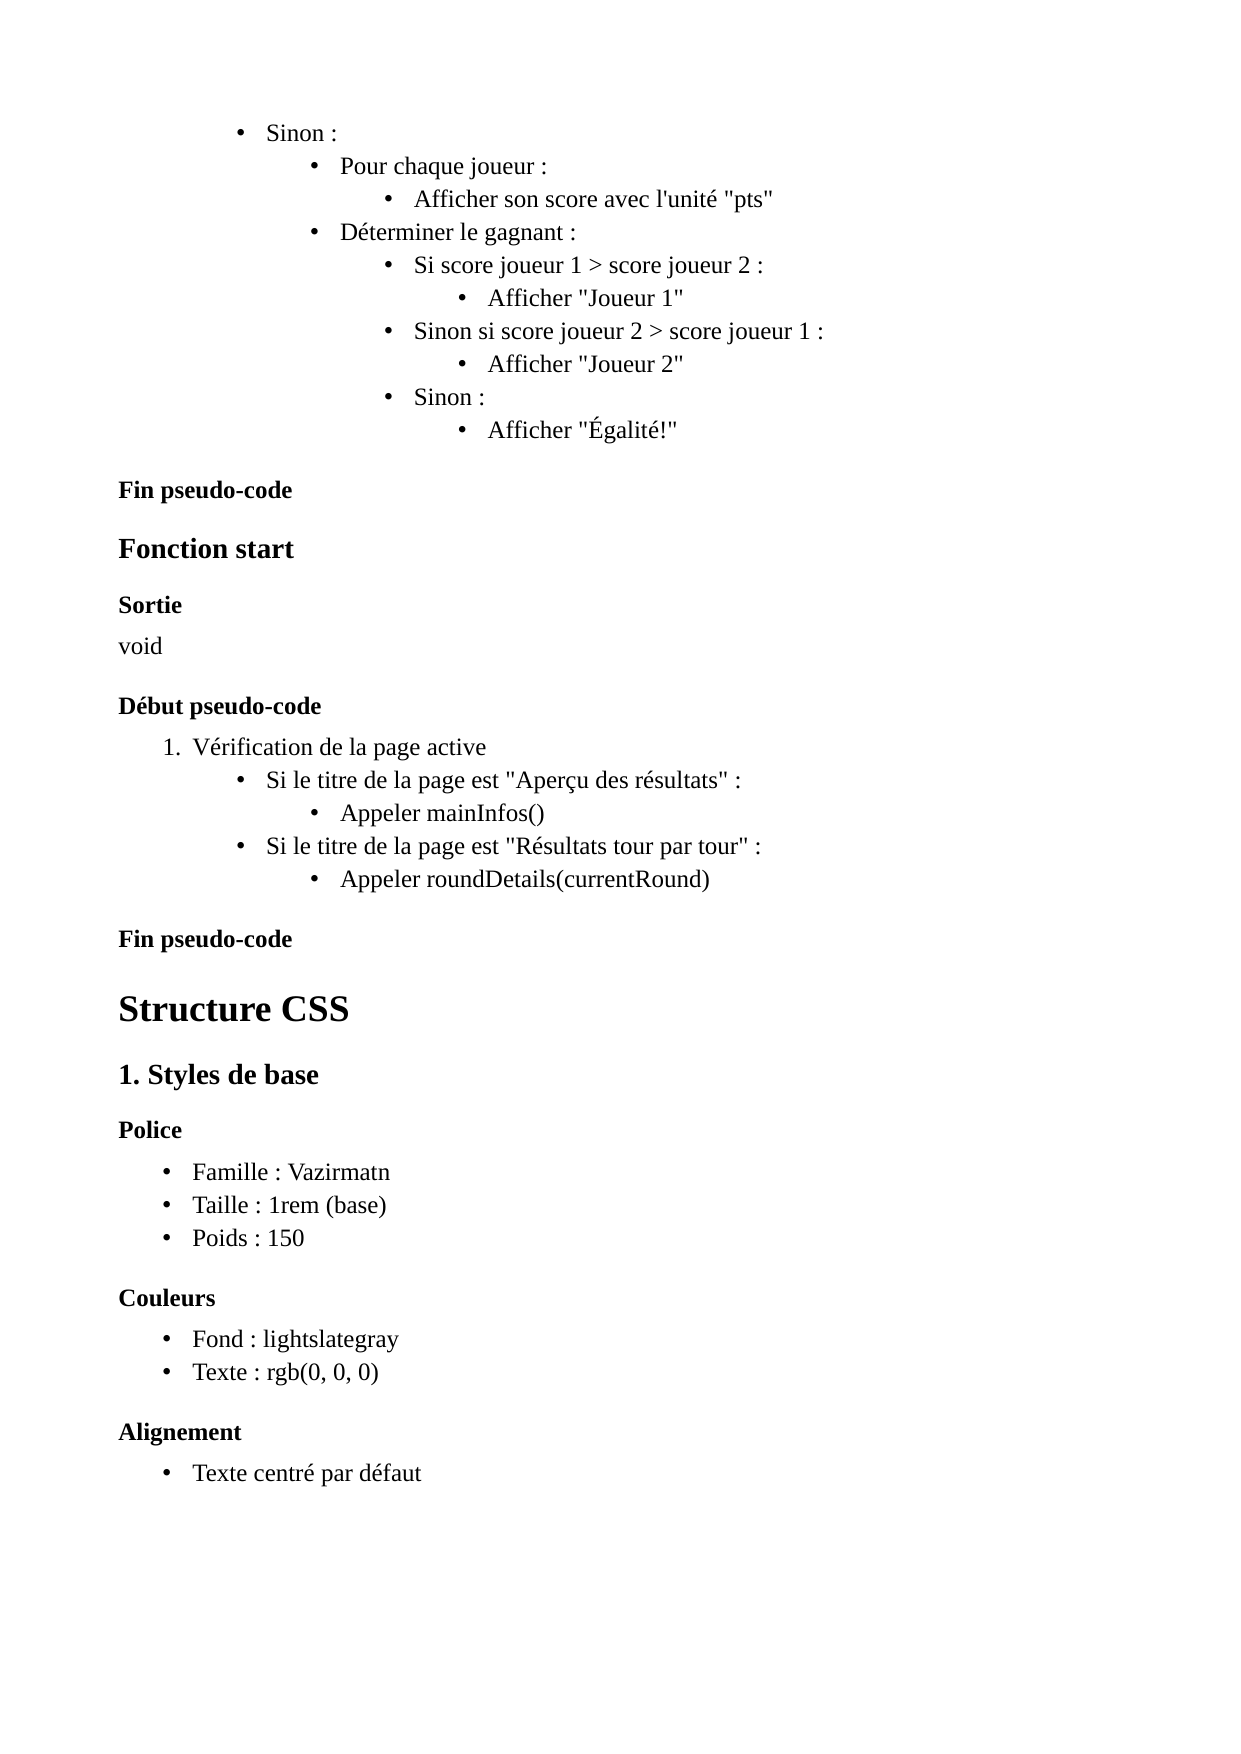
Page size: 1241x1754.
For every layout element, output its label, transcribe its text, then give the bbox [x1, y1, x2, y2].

subtitle Police [118, 1115, 1122, 1144]
list Appeler roundDetails(currentRound) [310, 864, 1122, 893]
list Sinon : [384, 382, 1122, 411]
list Afficher "Égalité!" [458, 415, 1122, 444]
list Famille : Vazirmatn [162, 1157, 1122, 1185]
subtitle Début pseudo-code [118, 691, 1122, 720]
subtitle Fonction start [118, 531, 1122, 565]
list Pour chaque joueur : [310, 151, 1122, 180]
text void [118, 631, 1122, 660]
list Sinon : [236, 118, 1122, 147]
list Si le titre de la page est "Aperçu des résultats" : [236, 765, 1122, 794]
list Si le titre de la page est "Résultats tour par tour" : [236, 831, 1122, 860]
list Vérification de la page active [162, 732, 1122, 761]
list Texte : rgb(0, 0, 0) [162, 1357, 1122, 1386]
list Déterminer le gagnant : [310, 217, 1122, 246]
subtitle Sortie [118, 590, 1122, 618]
subtitle Structure CSS [118, 987, 1122, 1030]
subtitle 1. Styles de base [118, 1057, 1122, 1090]
subtitle Couleurs [118, 1283, 1122, 1312]
list Afficher "Joueur 1" [458, 283, 1122, 312]
subtitle Fin pseudo-code [118, 924, 1122, 953]
subtitle Alignement [118, 1417, 1122, 1446]
subtitle Fin pseudo-code [118, 475, 1122, 504]
list Texte centré par défaut [162, 1458, 1122, 1487]
list Si score joueur 1 > score joueur 2 : [384, 250, 1122, 279]
list Fond : lightslategray [162, 1324, 1122, 1353]
list Afficher "Joueur 2" [458, 349, 1122, 378]
list Poids : 150 [162, 1223, 1122, 1251]
list Sinon si score joueur 2 > score joueur 1 : [384, 316, 1122, 345]
list Appeler mainInfos() [310, 798, 1122, 827]
list Afficher son score avec l'unité "pts" [384, 184, 1122, 213]
list Taille : 1rem (base) [162, 1190, 1122, 1218]
